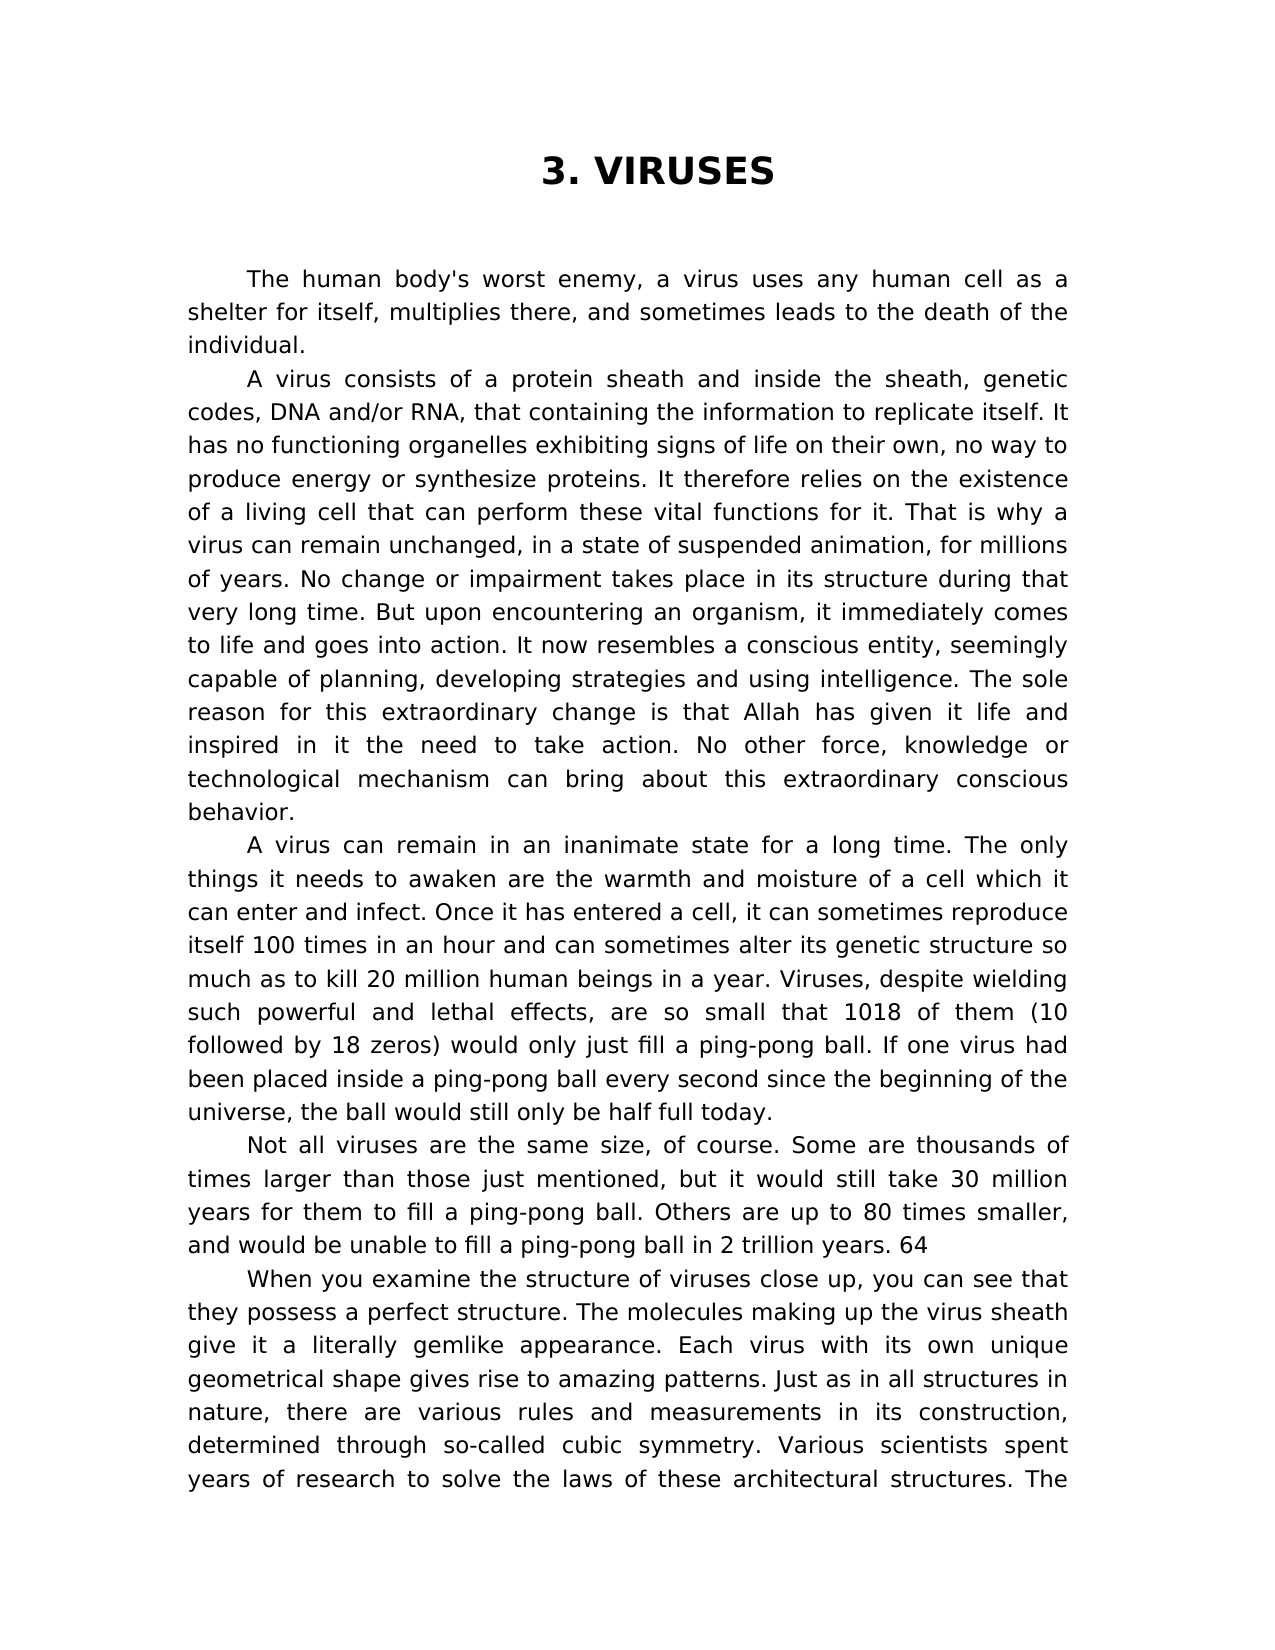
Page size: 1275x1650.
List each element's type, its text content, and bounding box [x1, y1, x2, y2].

text Not all viruses are the same size, of course. Some are thousands of times larger than those just mentioned, but it would still take 30 million years for them to fill a ping-pong ball. Others are up to 80 times smaller, and would be unable to fill a ping-pong ball in 2 trillion years. 64 [187, 1127, 1070, 1260]
text A virus can remain in an inanimate state for a long time. The only things it needs to awaken are the warmth and moisture of a cell which it can enter and infect. Once it has entered a cell, it can sometimes reproduce itself 100 times in an hour and can sometimes alter its genetic structure so much as to kill 20 million human beings in a year. Viruses, despite wielding such powerful and lethal effects, are so small that 1018 of them (10 followed by 18 zeros) would only just fill a ping-pong ball. If one virus had been placed inside a ping-pong ball every second since the beginning of the universe, the ball would still only be half full today. [187, 827, 1070, 1127]
text When you examine the structure of viruses close up, you can see that they possess a perfect structure. The molecules making up the virus sheath give it a literally gemlike appearance. Each virus with its own unique geometrical shape gives rise to amazing patterns. Just as in all structures in nature, there are various rules and measurements in its construction, determined through so-called cubic symmetry. Various scientists spent years of research to solve the laws of these architectural structures. The [187, 1260, 1070, 1494]
text The human body's worst enemy, a virus uses any human cell as a shelter for itself, multiplies there, and sometimes leads to the death of the individual. [187, 260, 1070, 360]
text A virus consists of a protein sheath and inside the sheath, genetic codes, DNA and/or RNA, that containing the information to replicate itself. It has no functioning organelles exhibiting signs of life on their own, no way to produce energy or synthesize proteins. It therefore relies on the existence of a living cell that can perform these vital functions for it. That is why a virus can remain unchanged, in a state of suspended animation, for millions of years. No change or impairment takes place in its structure during that very long time. But upon encountering an organism, it immediately comes to life and goes into action. It now resembles a conscious entity, seemingly capable of planning, developing strategies and using intelligence. The sole reason for this extraordinary change is that Allah has given it life and inspired in it the need to take action. No other force, knowledge or technological mechanism can bring about this extraordinary conscious behavior. [187, 360, 1070, 827]
text 3. VIRUSES [187, 150, 1070, 194]
